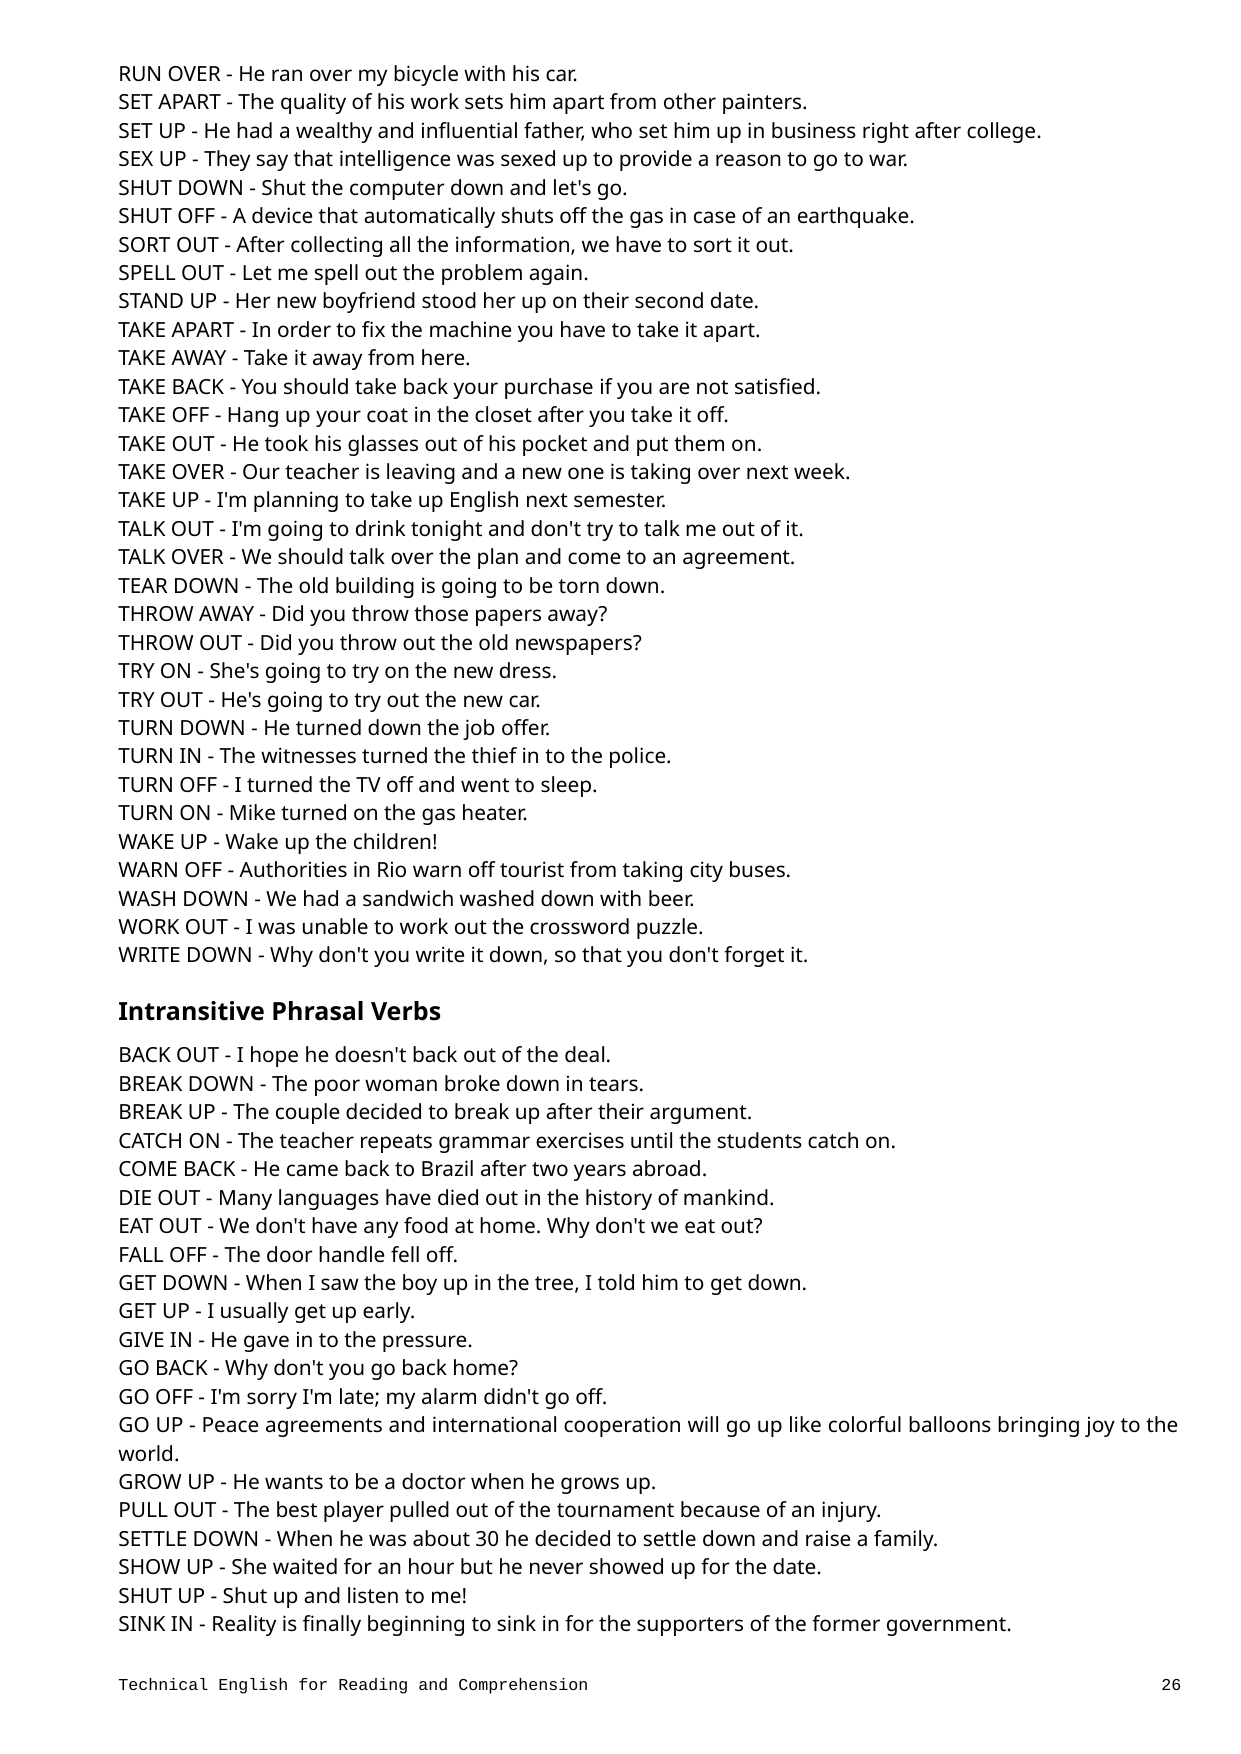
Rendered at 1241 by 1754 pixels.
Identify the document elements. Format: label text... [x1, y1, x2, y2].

text GET DOWN - When I saw the boy up in the tree, I told him to get down. [118, 1268, 1181, 1297]
text TALK OVER - We should talk over the plan and come to an agreement. [118, 542, 1181, 571]
text THROW AWAY - Did you throw those papers away? [118, 599, 1181, 628]
text TURN ON - Mike turned on the gas heater. [118, 798, 1181, 827]
text WAKE UP - Wake up the children! [118, 827, 1181, 855]
text GO UP - Peace agreements and international cooperation will go up like colorful balloons bringing joy to the world. [118, 1410, 1181, 1467]
text BREAK DOWN - The poor woman broke down in tears. [118, 1069, 1181, 1097]
text EAT OUT - We don't have any food at home. Why don't we eat out? [118, 1211, 1181, 1240]
text TAKE OVER - Our teacher is leaving and a new one is taking over next week. [118, 457, 1181, 486]
text WARN OFF - Authorities in Rio warn off tourist from taking city buses. [118, 855, 1181, 884]
text TAKE BACK - You should take back your purchase if you are not satisfied. [118, 372, 1181, 400]
text GO BACK - Why don't you go back home? [118, 1353, 1181, 1382]
text TEAR DOWN - The old building is going to be torn down. [118, 571, 1181, 599]
text FALL OFF - The door handle fell off. [118, 1240, 1181, 1268]
text TAKE APART - In order to fix the machine you have to take it apart. [118, 315, 1181, 343]
text SPELL OUT - Let me spell out the problem again. [118, 258, 1181, 287]
text TURN IN - The witnesses turned the thief in to the police. [118, 742, 1181, 770]
text TALK OUT - I'm going to drink tonight and don't try to talk me out of it. [118, 514, 1181, 542]
text TURN OFF - I turned the TV off and went to sleep. [118, 770, 1181, 798]
text TURN DOWN - He turned down the job offer. [118, 713, 1181, 742]
text BACK OUT - I hope he doesn't back out of the deal. [118, 1041, 1181, 1069]
text DIE OUT - Many languages have died out in the history of mankind. [118, 1183, 1181, 1211]
text TAKE AWAY - Take it away from here. [118, 343, 1181, 372]
text PULL OUT - The best player pulled out of the tournament because of an injury. [118, 1496, 1181, 1524]
text WORK OUT - I was unable to work out the crossword puzzle. [118, 912, 1181, 941]
text SHOW UP - She waited for an hour but he never showed up for the date. [118, 1552, 1181, 1581]
text SEX UP - They say that intelligence was sexed up to provide a reason to go to war. [118, 144, 1181, 173]
text RUN OVER - He ran over my bicycle with his car. [118, 59, 1181, 87]
text CATCH ON - The teacher repeats grammar exercises until the students catch on. [118, 1126, 1181, 1154]
subtitle Intransitive Phrasal Verbs [118, 994, 1181, 1028]
text GROW UP - He wants to be a doctor when he grows up. [118, 1467, 1181, 1496]
text STAND UP - Her new boyfriend stood her up on their second date. [118, 287, 1181, 315]
text SHUT UP - Shut up and listen to me! [118, 1581, 1181, 1609]
text WASH DOWN - We had a sandwich washed down with beer. [118, 884, 1181, 912]
text TRY OUT - He's going to try out the new car. [118, 685, 1181, 713]
text TAKE OFF - Hang up your coat in the closet after you take it off. [118, 400, 1181, 429]
text GET UP - I usually get up early. [118, 1297, 1181, 1325]
text SHUT DOWN - Shut the computer down and let's go. [118, 173, 1181, 201]
text GIVE IN - He gave in to the pressure. [118, 1325, 1181, 1353]
text SET UP - He had a wealthy and influential father, who set him up in business right after college. [118, 116, 1181, 144]
text SETTLE DOWN - When he was about 30 he decided to settle down and raise a family. [118, 1524, 1181, 1552]
text TRY ON - She's going to try on the new dress. [118, 656, 1181, 685]
text GO OFF - I'm sorry I'm late; my alarm didn't go off. [118, 1382, 1181, 1410]
text SORT OUT - After collecting all the information, we have to sort it out. [118, 230, 1181, 258]
text TAKE OUT - He took his glasses out of his pocket and put them on. [118, 429, 1181, 457]
text SHUT OFF - A device that automatically shuts off the gas in case of an earthquake. [118, 201, 1181, 230]
text TAKE UP - I'm planning to take up English next semester. [118, 486, 1181, 514]
text THROW OUT - Did you throw out the old newspapers? [118, 628, 1181, 656]
text SET APART - The quality of his work sets him apart from other painters. [118, 87, 1181, 116]
text WRITE DOWN - Why don't you write it down, so that you don't forget it. [118, 941, 1181, 969]
text SINK IN - Reality is finally beginning to sink in for the supporters of the former government. [118, 1609, 1181, 1638]
text COME BACK - He came back to Brazil after two years abroad. [118, 1154, 1181, 1183]
text BREAK UP - The couple decided to break up after their argument. [118, 1097, 1181, 1126]
